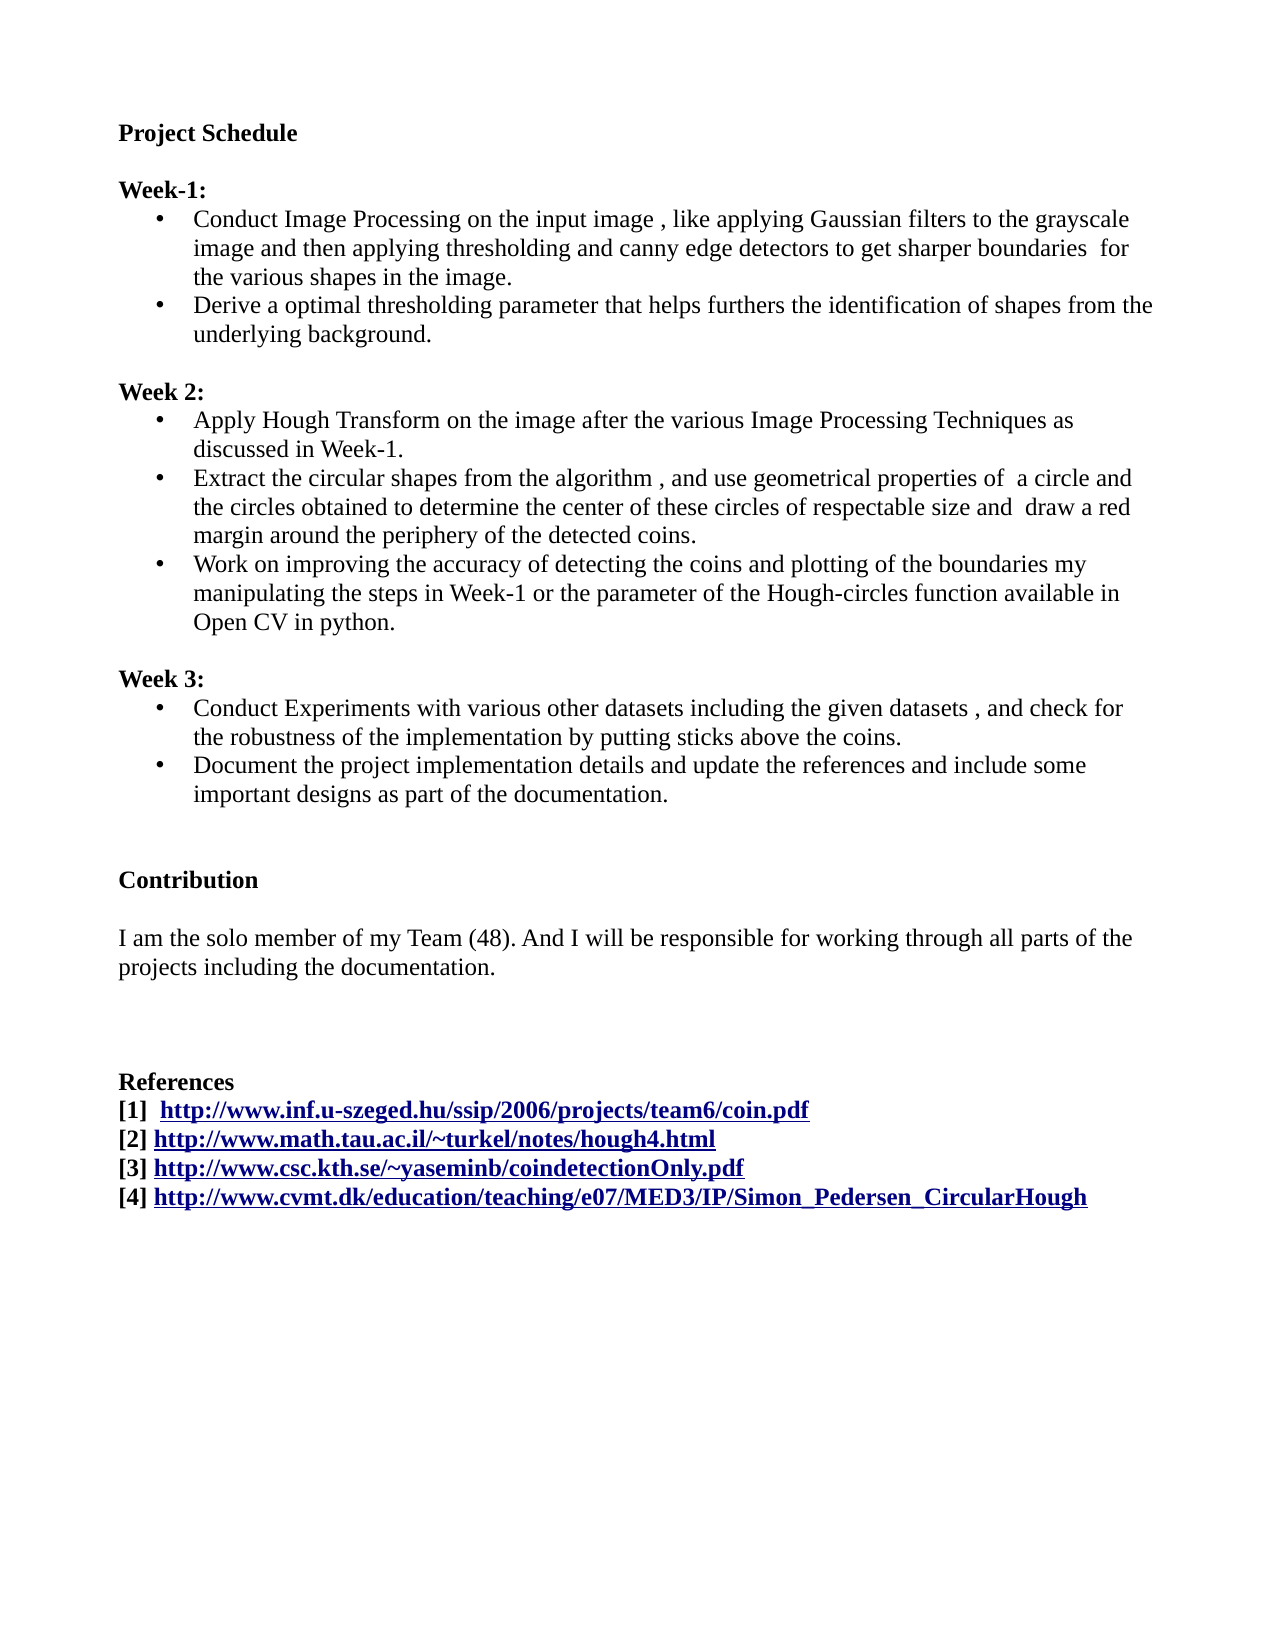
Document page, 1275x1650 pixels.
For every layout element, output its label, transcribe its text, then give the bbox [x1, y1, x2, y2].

list Derive a optimal thresholding parameter that helps furthers the identification of shapes from the underlying background. [156, 291, 1157, 348]
list Document the project implementation details and update the references and include some important designs as part of the documentation. [156, 751, 1157, 808]
text Week-1: [118, 176, 1157, 204]
text Week 3: [118, 664, 1157, 693]
text Week 2: [118, 377, 1157, 406]
text [1] http://www.inf.u-szeged.hu/ssip/2006/projects/team6/coin.pdf [118, 1096, 1157, 1124]
text [3] http://www.csc.kth.se/~yaseminb/coindetectionOnly.pdf [118, 1153, 1157, 1182]
list Conduct Image Processing on the input image , like applying Gaussian filters to the grayscale image and then applying thresholding and canny edge detectors to get sharper boundaries for the various shapes in the image. [156, 204, 1157, 291]
list Extract the circular shapes from the algorithm , and use geometrical properties of a circle and the circles obtained to determine the center of these circles of respectable size and draw a red margin around the periphery of the detected coins. [156, 463, 1157, 549]
text [4] http://www.cvmt.dk/education/teaching/e07/MED3/IP/Simon_Pedersen_CircularHough [118, 1182, 1157, 1211]
text I am the solo member of my Team (48). And I will be responsible for working through all parts of the projects including the documentation. [118, 923, 1157, 981]
list Conduct Experiments with various other datasets including the given datasets , and check for the robustness of the implementation by putting sticks above the coins. [156, 693, 1157, 751]
text Contribution [118, 866, 1157, 894]
list Apply Hough Transform on the image after the various Image Processing Techniques as discussed in Week-1. [156, 406, 1157, 463]
text References [118, 1067, 1157, 1096]
text [2] http://www.math.tau.ac.il/~turkel/notes/hough4.html [118, 1124, 1157, 1153]
text Project Schedule [118, 118, 1157, 147]
list Work on improving the accuracy of detecting the coins and plotting of the boundaries my manipulating the steps in Week-1 or the parameter of the Hough-circles function available in Open CV in python. [156, 549, 1157, 636]
